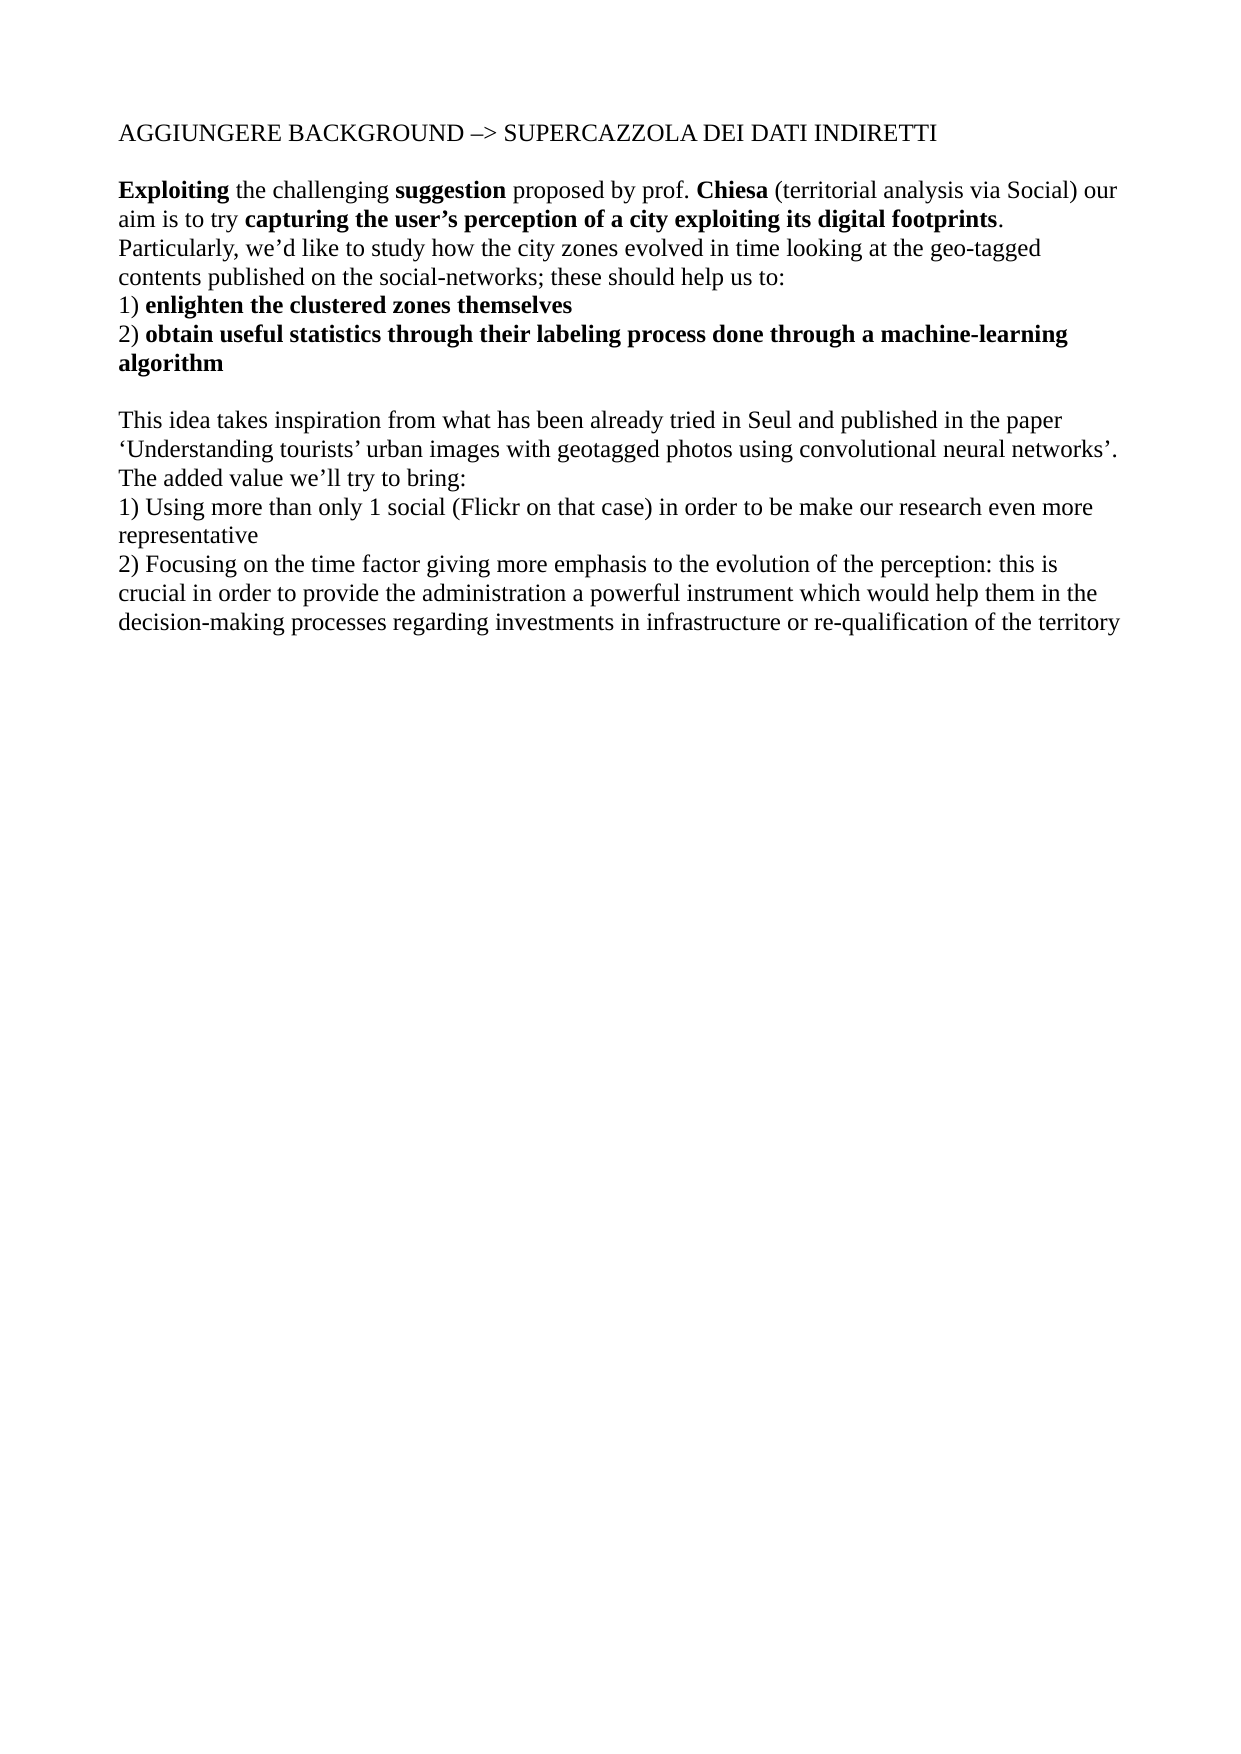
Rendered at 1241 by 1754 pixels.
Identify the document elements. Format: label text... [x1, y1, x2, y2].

text Exploiting the challenging suggestion proposed by prof. Chiesa (territorial analysis via Social) our aim is to try capturing the user’s perception of a city exploiting its digital footprints. Particularly, we’d like to study how the city zones evolved in time looking at the geo-tagged contents published on the social-networks; these should help us to: [118, 176, 1122, 291]
text AGGIUNGERE BACKGROUND –> SUPERCAZZOLA DEI DATI INDIRETTI [118, 118, 1122, 147]
text 1) enlighten the clustered zones themselves [118, 291, 1122, 319]
text 2) Focusing on the time factor giving more emphasis to the evolution of the perception: this is crucial in order to provide the administration a powerful instrument which would help them in the decision-making processes regarding investments in infrastructure or re-qualification of the territory [118, 549, 1122, 636]
text This idea takes inspiration from what has been already tried in Seul and published in the paper ‘Understanding tourists’ urban images with geotagged photos using convolutional neural networks’. The added value we’ll try to bring: [118, 406, 1122, 492]
text 2) obtain useful statistics through their labeling process done through a machine-learning algorithm [118, 319, 1122, 377]
text 1) Using more than only 1 social (Flickr on that case) in order to be make our research even more representative [118, 492, 1122, 549]
